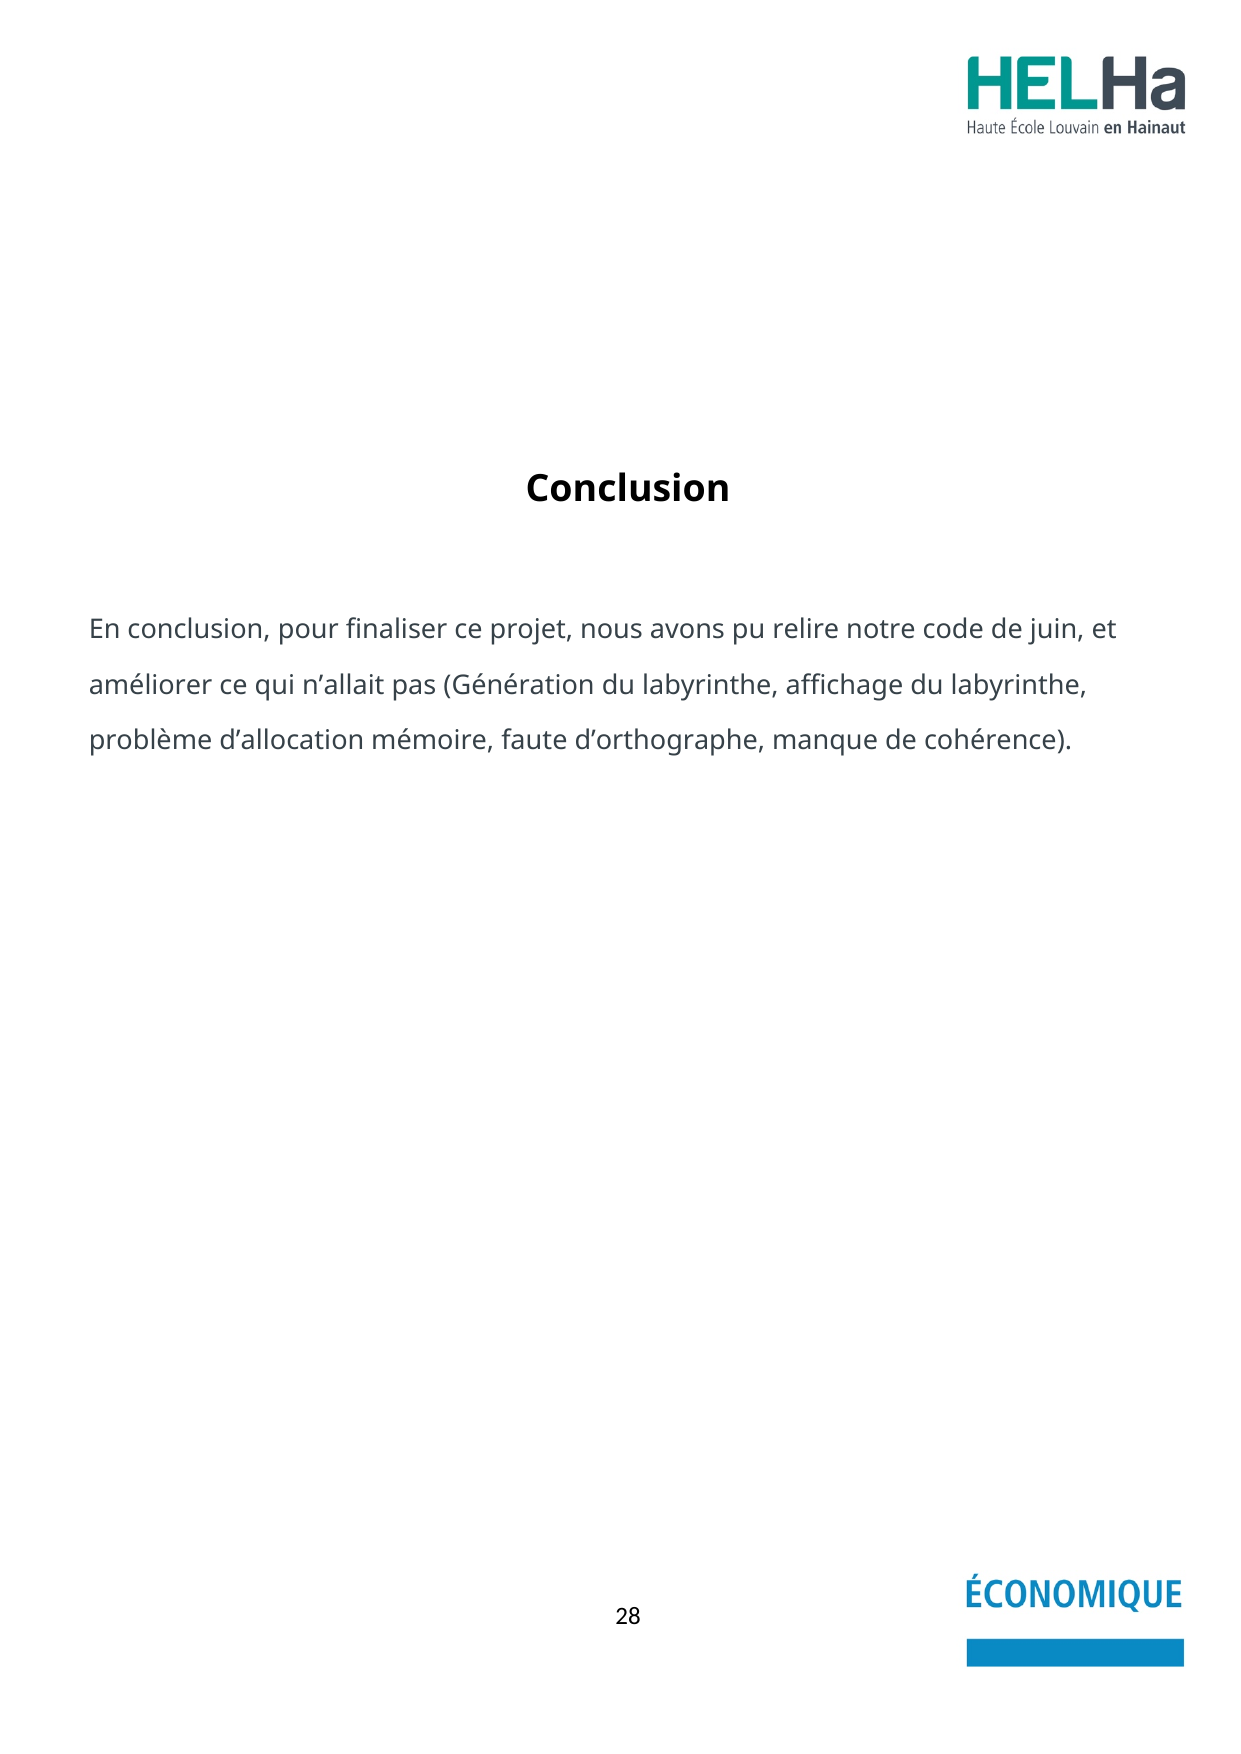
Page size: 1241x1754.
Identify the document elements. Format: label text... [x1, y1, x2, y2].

text En conclusion, pour finaliser ce projet, nous avons pu relire notre code de juin, et améliorer ce qui n’allait pas (Génération du labyrinthe, affichage du labyrinthe, problème d’allocation mémoire, faute d’orthographe, manque de cohérence). [88, 610, 1167, 757]
subtitle Conclusion [88, 461, 1167, 512]
list [163, 137, 1167, 370]
